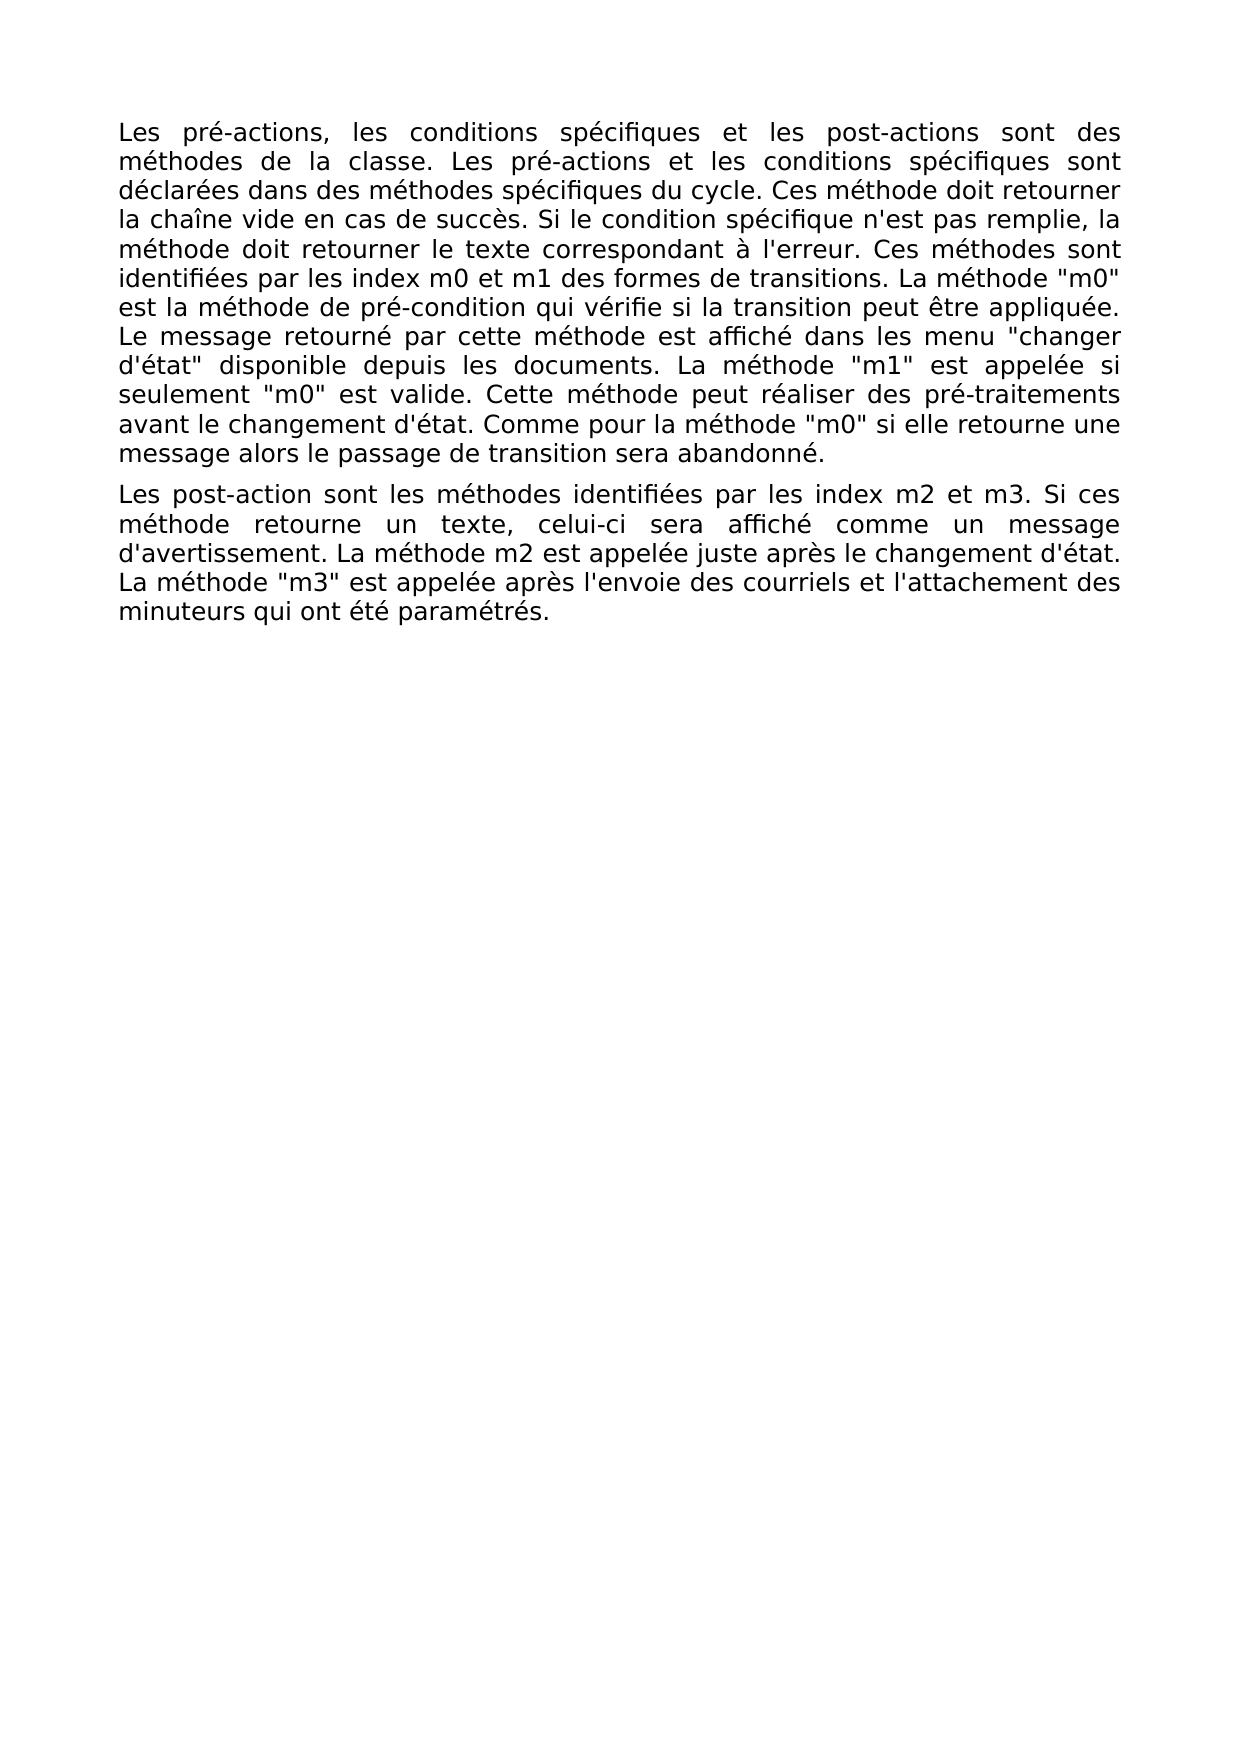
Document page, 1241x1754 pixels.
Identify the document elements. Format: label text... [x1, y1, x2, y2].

text Les pré-actions, les conditions spécifiques et les post-actions sont des méthodes de la classe. Les pré-actions et les conditions spécifiques sont déclarées dans des méthodes spécifiques du cycle. Ces méthode doit retourner la chaîne vide en cas de succès. Si le condition spécifique n'est pas remplie, la méthode doit retourner le texte correspondant à l'erreur. Ces méthodes sont identifiées par les index m0 et m1 des formes de transitions. La méthode "m0" est la méthode de pré-condition qui vérifie si la transition peut être appliquée. Le message retourné par cette méthode est affiché dans les menu "changer d'état" disponible depuis les documents. La méthode "m1" est appelée si seulement "m0" est valide. Cette méthode peut réaliser des pré-traitements avant le changement d'état. Comme pour la méthode "m0" si elle retourne une message alors le passage de transition sera abandonné. [118, 118, 1122, 468]
text Les post-action sont les méthodes identifiées par les index m2 et m3. Si ces méthode retourne un texte, celui-ci sera affiché comme un message d'avertissement. La méthode m2 est appelée juste après le changement d'état. La méthode "m3" est appelée après l'envoie des courriels et l'attachement des minuteurs qui ont été paramétrés. [118, 481, 1122, 626]
